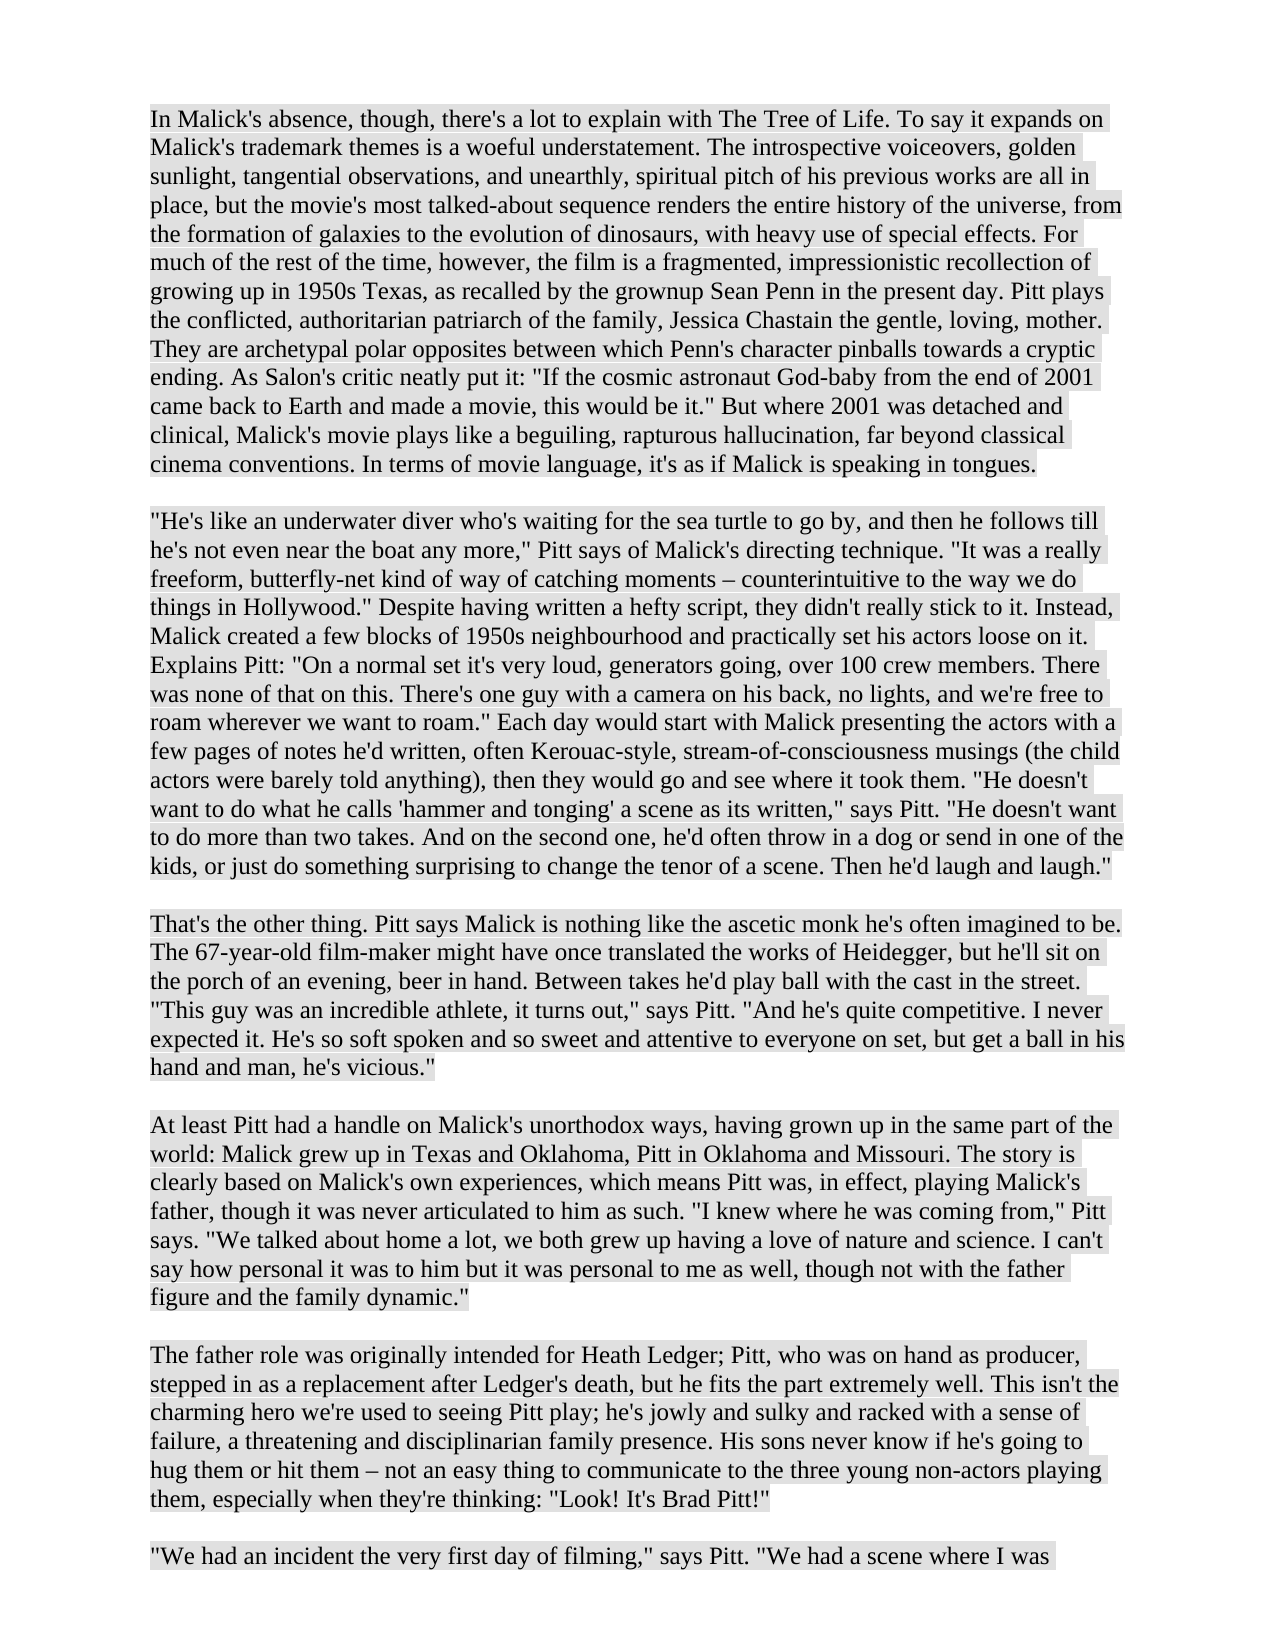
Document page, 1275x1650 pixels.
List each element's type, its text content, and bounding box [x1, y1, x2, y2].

text In Malick's absence, though, there's a lot to explain with The Tree of Life. To say it expands on Malick's trademark themes is a woeful understatement. The introspective voiceovers, golden sunlight, tangential observations, and unearthly, spiritual pitch of his previous works are all in place, but the movie's most talked-about sequence renders the entire history of the universe, from the formation of galaxies to the evolution of dinosaurs, with heavy use of special effects. For much of the rest of the time, however, the film is a fragmented, impressionistic recollection of growing up in 1950s Texas, as recalled by the grownup Sean Penn in the present day. Pitt plays the conflicted, authoritarian patriarch of the family, Jessica Chastain the gentle, loving, mother. They are archetypal polar opposites between which Penn's character pinballs towards a cryptic ending. As Salon's critic neatly put it: "If the cosmic astronaut God-baby from the end of 2001 came back to Earth and made a movie, this would be it." But where 2001 was detached and clinical, Malick's movie plays like a beguiling, rapturous hallucination, far beyond classical cinema conventions. In terms of movie language, it's as if Malick is speaking in tongues. "He's like an underwater diver who's waiting for the sea turtle to go by, and then he follows till he's not even near the boat any more," Pitt says of Malick's directing technique. "It was a really freeform, butterfly-net kind of way of catching moments – counterintuitive to the way we do things in Hollywood." Despite having written a hefty script, they didn't really stick to it. Instead, Malick created a few blocks of 1950s neighbourhood and practically set his actors loose on it. Explains Pitt: "On a normal set it's very loud, generators going, over 100 crew members. There was none of that on this. There's one guy with a camera on his back, no lights, and we're free to roam wherever we want to roam." Each day would start with Malick presenting the actors with a few pages of notes he'd written, often Kerouac-style, stream-of-consciousness musings (the child actors were barely told anything), then they would go and see where it took them. "He doesn't want to do what he calls 'hammer and tonging' a scene as its written," says Pitt. "He doesn't want to do more than two takes. And on the second one, he'd often throw in a dog or send in one of the kids, or just do something surprising to change the tenor of a scene. Then he'd laugh and laugh." That's the other thing. Pitt says Malick is nothing like the ascetic monk he's often imagined to be. The 67-year-old film-maker might have once translated the works of Heidegger, but he'll sit on the porch of an evening, beer in hand. Between takes he'd play ball with the cast in the street. "This guy was an incredible athlete, it turns out," says Pitt. "And he's quite competitive. I never expected it. He's so soft spoken and so sweet and attentive to everyone on set, but get a ball in his hand and man, he's vicious." At least Pitt had a handle on Malick's unorthodox ways, having grown up in the same part of the world: Malick grew up in Texas and Oklahoma, Pitt in Oklahoma and Missouri. The story is clearly based on Malick's own experiences, which means Pitt was, in effect, playing Malick's father, though it was never articulated to him as such. "I knew where he was coming from," Pitt says. "We talked about home a lot, we both grew up having a love of nature and science. I can't say how personal it was to him but it was personal to me as well, though not with the father figure and the family dynamic." The father role was originally intended for Heath Ledger; Pitt, who was on hand as producer, stepped in as a replacement after Ledger's death, but he fits the part extremely well. This isn't the charming hero we're used to seeing Pitt play; he's jowly and sulky and racked with a sense of failure, a threatening and disciplinarian family presence. His sons never know if he's going to hug them or hit them – not an easy thing to communicate to the three young non-actors playing them, especially when they're thinking: "Look! It's Brad Pitt!" "We had an incident the very first day of filming," says Pitt. "We had a scene where I was [150, 75, 1125, 1570]
